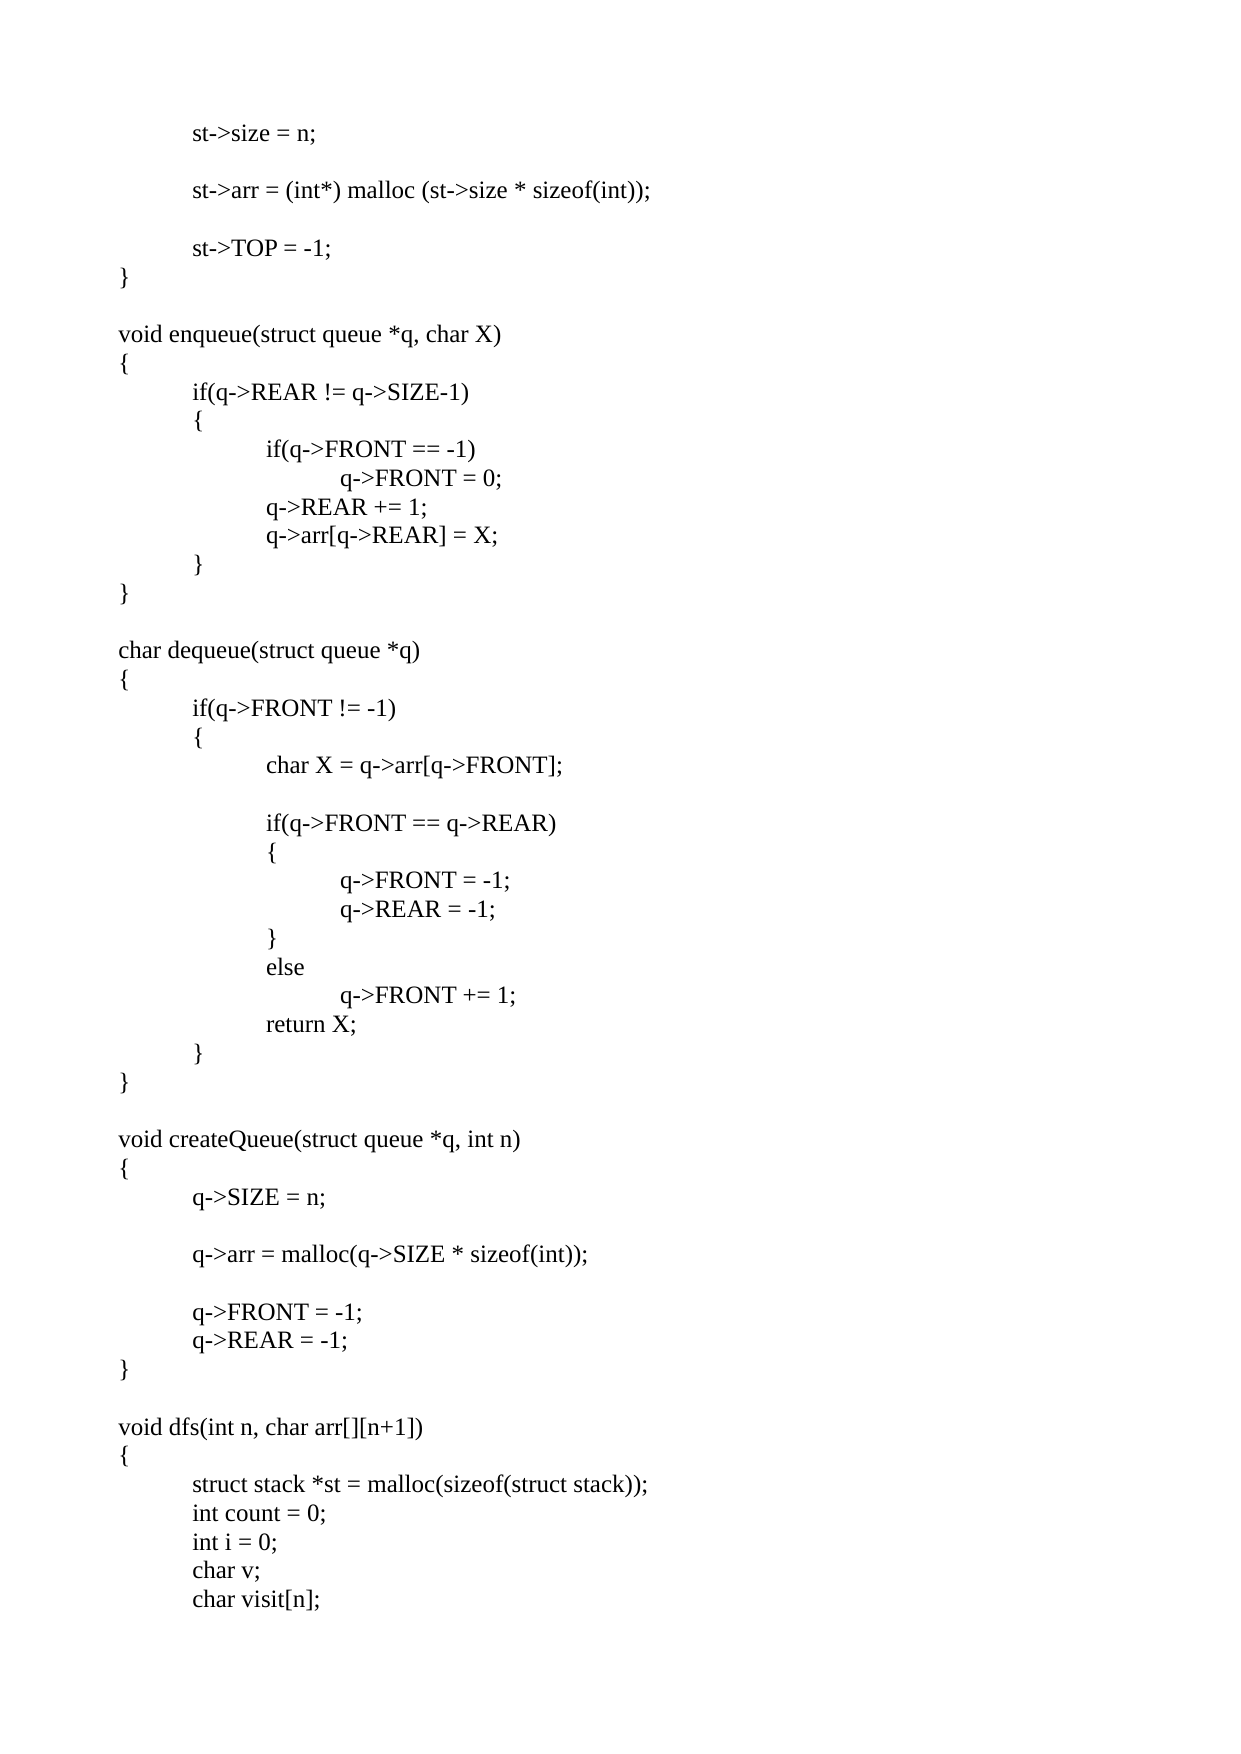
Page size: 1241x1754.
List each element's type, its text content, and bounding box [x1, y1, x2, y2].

text } [118, 578, 1122, 607]
text q->arr[q->REAR] = X; [118, 521, 1122, 549]
text if(q->FRONT == q->REAR) [118, 808, 1122, 837]
text q->REAR = -1; [118, 894, 1122, 923]
text } [118, 262, 1122, 291]
text } [118, 549, 1122, 578]
text st->arr = (int*) malloc (st->size * sizeof(int)); [118, 176, 1122, 204]
text st->TOP = -1; [118, 233, 1122, 262]
text { [118, 406, 1122, 434]
text } [118, 923, 1122, 952]
text int count = 0; [118, 1498, 1122, 1527]
text q->FRONT = 0; [118, 463, 1122, 492]
text else [118, 952, 1122, 981]
text q->SIZE = n; [118, 1182, 1122, 1211]
text } [118, 1038, 1122, 1067]
text char dequeue(struct queue *q) [118, 636, 1122, 664]
text q->REAR = -1; [118, 1326, 1122, 1354]
text { [118, 837, 1122, 866]
text void createQueue(struct queue *q, int n) [118, 1124, 1122, 1153]
text void enqueue(struct queue *q, char X) [118, 319, 1122, 348]
text q->REAR += 1; [118, 492, 1122, 521]
text char X = q->arr[q->FRONT]; [118, 751, 1122, 779]
text { [118, 1441, 1122, 1469]
text q->arr = malloc(q->SIZE * sizeof(int)); [118, 1239, 1122, 1268]
text { [118, 1153, 1122, 1182]
text if(q->FRONT == -1) [118, 434, 1122, 463]
text q->FRONT = -1; [118, 1297, 1122, 1326]
text struct stack *st = malloc(sizeof(struct stack)); [118, 1469, 1122, 1498]
text q->FRONT += 1; [118, 981, 1122, 1009]
text { [118, 722, 1122, 751]
text } [118, 1354, 1122, 1383]
text st->size = n; [118, 118, 1122, 147]
text } [118, 1067, 1122, 1096]
text { [118, 664, 1122, 693]
text { [118, 348, 1122, 377]
text q->FRONT = -1; [118, 866, 1122, 894]
text char visit[n]; [118, 1584, 1122, 1613]
text if(q->FRONT != -1) [118, 693, 1122, 722]
text return X; [118, 1009, 1122, 1038]
text int i = 0; [118, 1527, 1122, 1556]
text if(q->REAR != q->SIZE-1) [118, 377, 1122, 406]
text char v; [118, 1556, 1122, 1584]
text void dfs(int n, char arr[][n+1]) [118, 1412, 1122, 1441]
